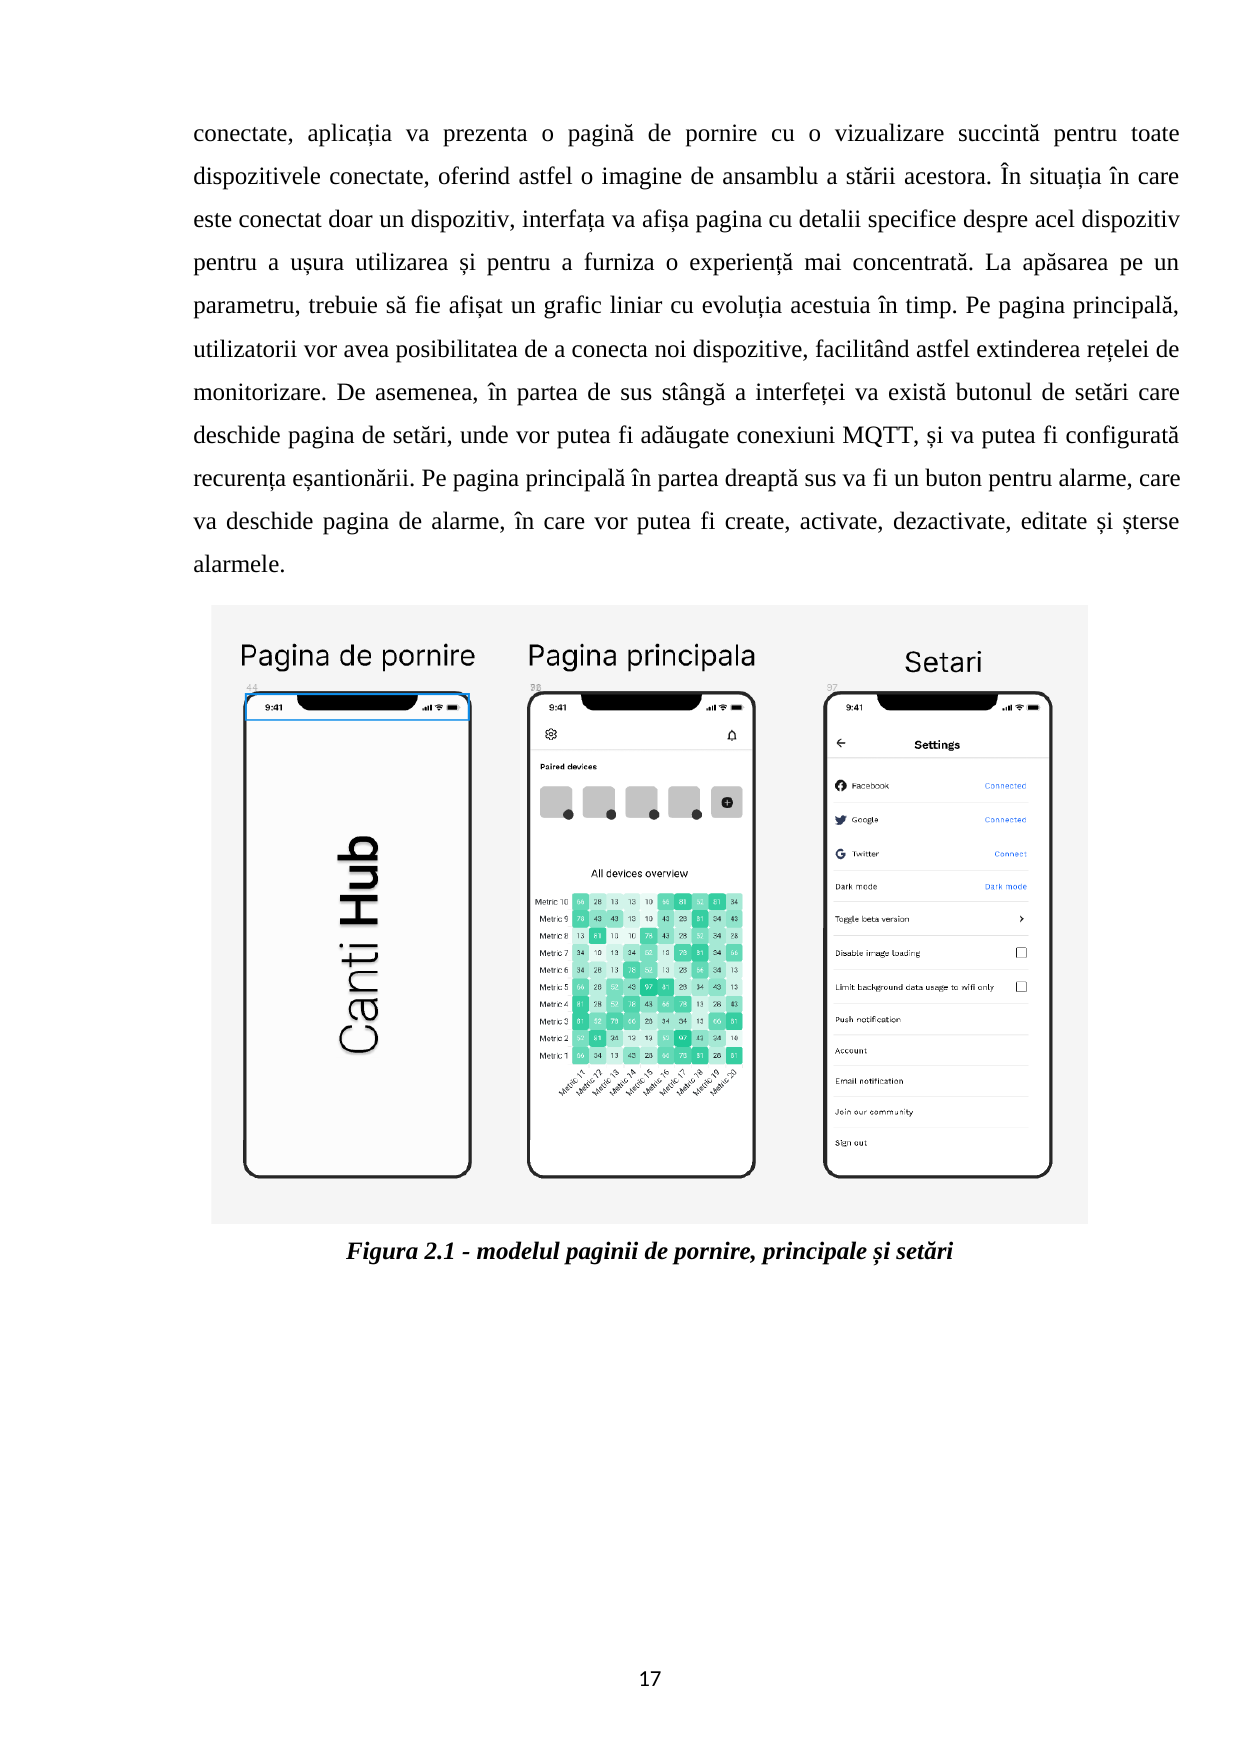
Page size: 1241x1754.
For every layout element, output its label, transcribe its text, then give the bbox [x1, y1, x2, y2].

list conectate, aplicația va prezenta o pagină de pornire cu o vizualizare succintă pentru toate dispozitivele conectate, oferind astfel o imagine de ansamblu a stării acestora. În situația în care este conectat doar un dispozitiv, interfața va afișa pagina cu detalii specifice despre acel dispozitiv pentru a ușura utilizarea și pentru a furniza o experiență mai concentrată. La apăsarea pe un parametru, trebuie să fie afișat un grafic liniar cu evoluția acestuia în timp. Pe pagina principală, utilizatorii vor avea posibilitatea de a conecta noi dispozitive, facilitând astfel extinderea rețelei de monitorizare. De asemenea, în partea de sus stângă a interfeței va există butonul de setări care deschide pagina de setări, unde vor putea fi adăugate conexiuni MQTT, și va putea fi configurată recurența eșantionării. Pe pagina principală în partea dreaptă sus va fi un buton pentru alarme, care va deschide pagina de alarme, în care vor putea fi create, activate, dezactivate, editate și șterse alarmele. [156, 118, 1181, 578]
picture [211, 605, 1088, 1224]
text Figura 2.1 - modelul paginii de pornire, principale și setări [118, 1236, 1181, 1265]
